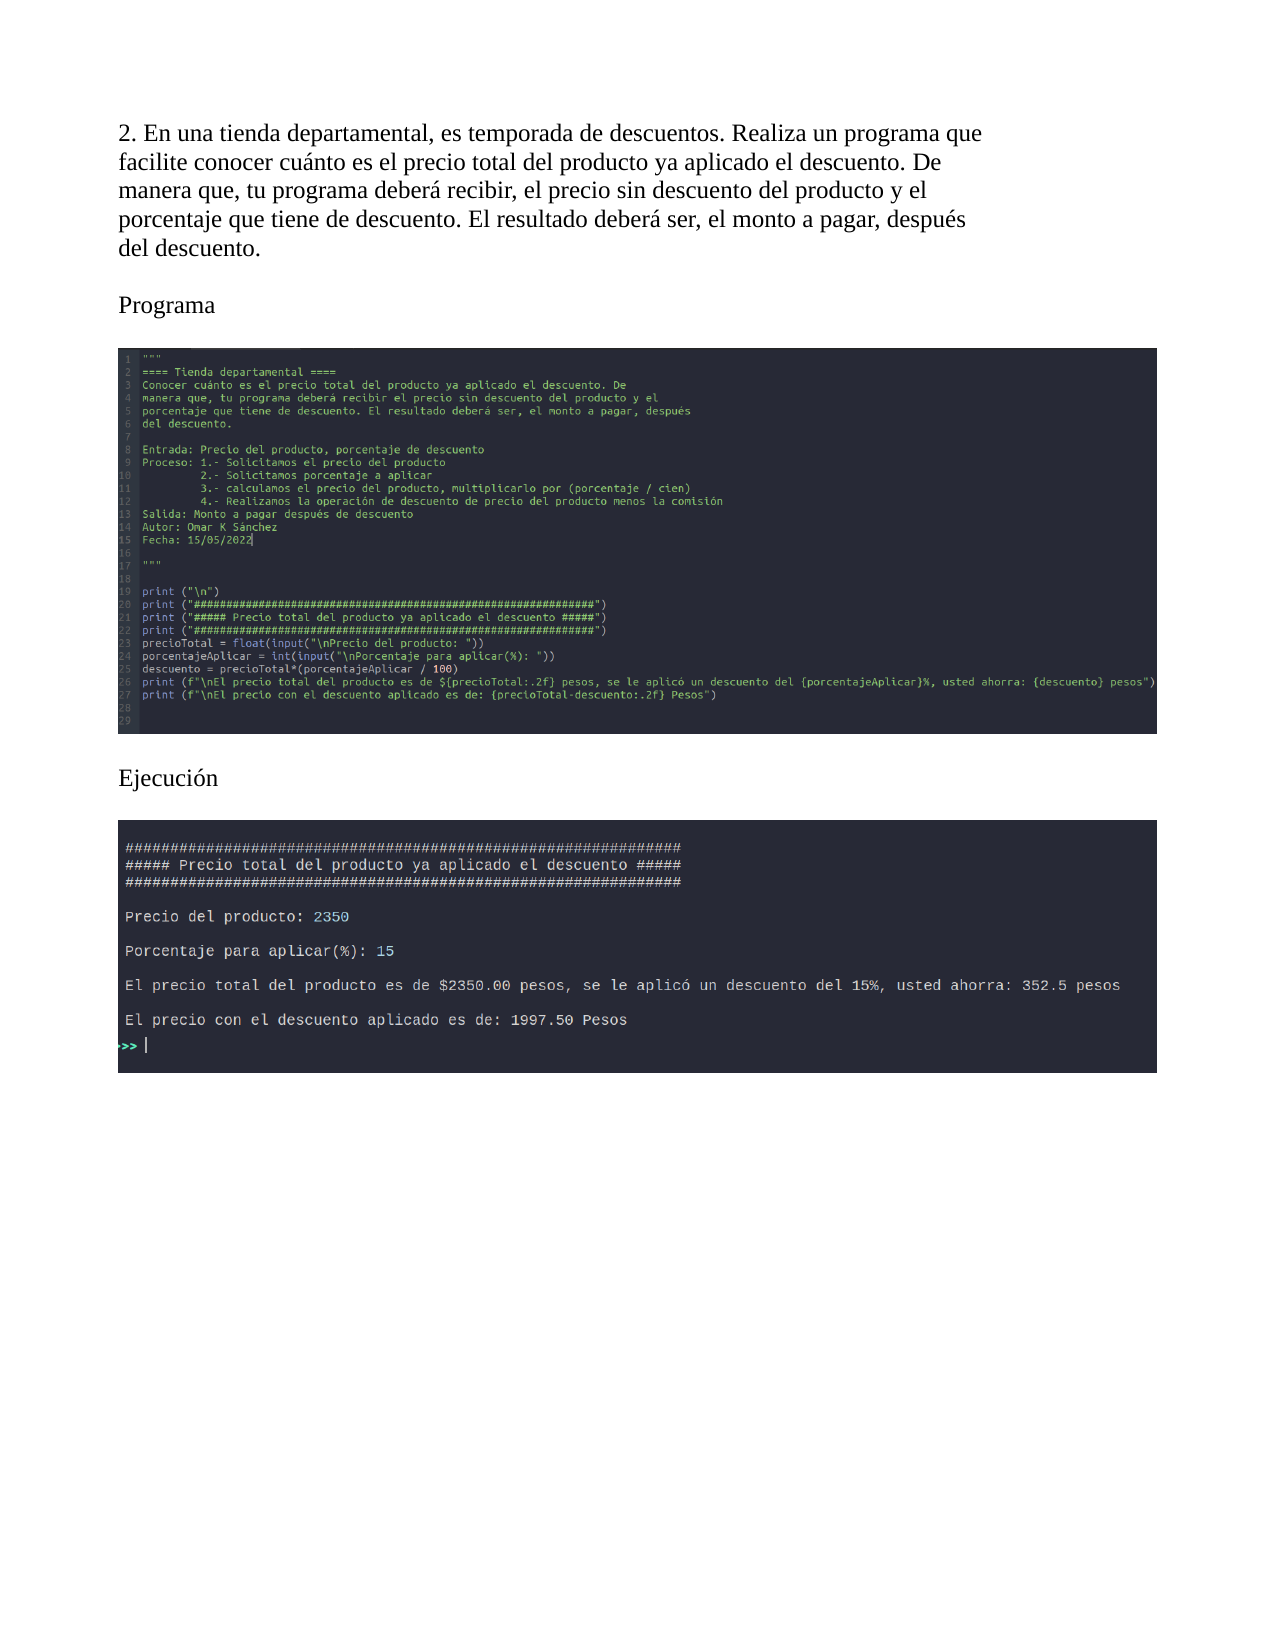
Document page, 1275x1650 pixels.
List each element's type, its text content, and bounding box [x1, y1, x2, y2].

picture [118, 820, 1157, 1073]
text Programa [118, 291, 1157, 319]
picture [118, 348, 1157, 734]
text Ejecución [118, 763, 1157, 792]
text 2. En una tienda departamental, es temporada de descuentos. Realiza un programa que facilite conocer cuánto es el precio total del producto ya aplicado el descuento. De manera que, tu programa deberá recibir, el precio sin descuento del producto y el porcentaje que tiene de descuento. El resultado deberá ser, el monto a pagar, después del descuento. [118, 118, 1157, 262]
